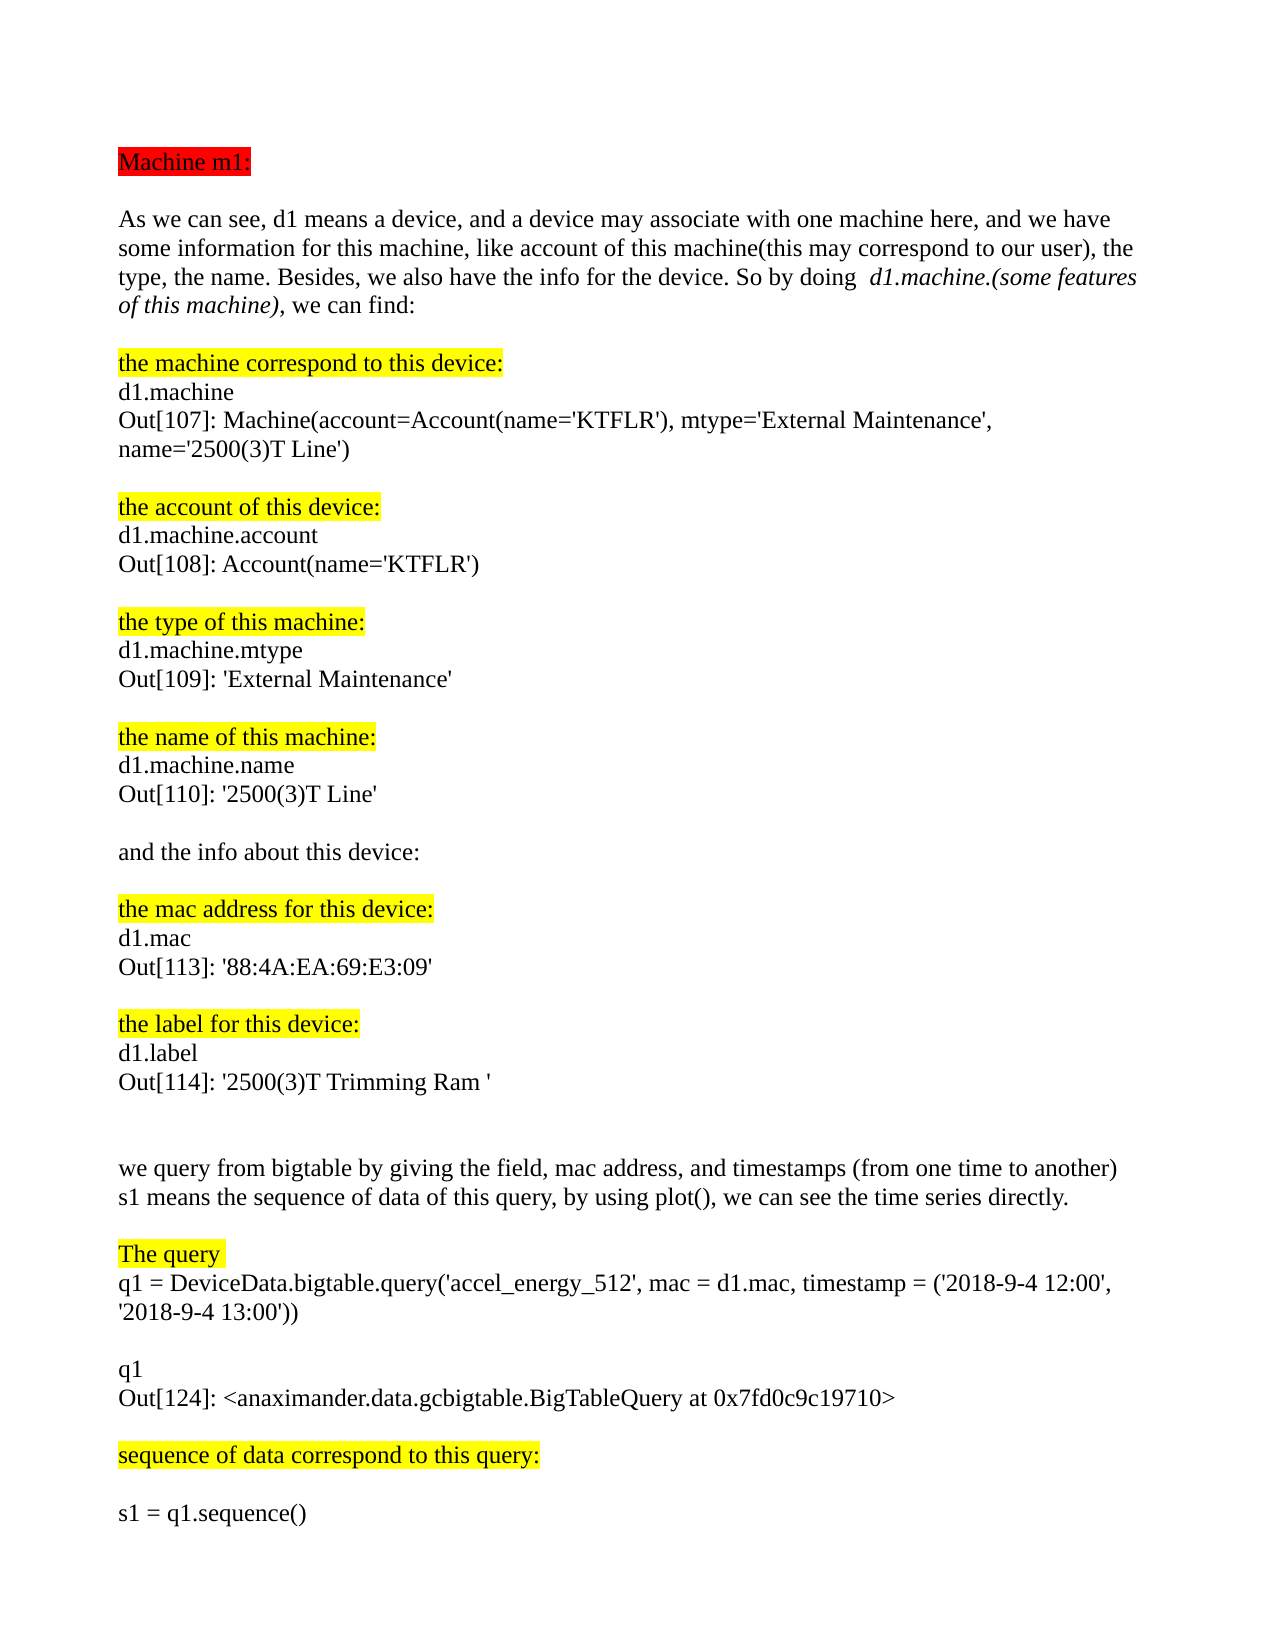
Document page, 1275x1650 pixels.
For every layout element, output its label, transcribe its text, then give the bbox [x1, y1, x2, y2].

text Out[113]: '88:4A:EA:69:E3:09' [118, 952, 1157, 981]
text the machine correspond to this device: [118, 348, 1157, 377]
text Machine m1: [118, 147, 1157, 176]
text the type of this machine: [118, 607, 1157, 636]
text Out[109]: 'External Maintenance' [118, 664, 1157, 693]
text Out[107]: Machine(account=Account(name='KTFLR'), mtype='External Maintenance', name='2500(3)T Line') [118, 406, 1157, 463]
text the name of this machine: [118, 722, 1157, 751]
text the label for this device: [118, 1009, 1157, 1038]
text The query [118, 1239, 1157, 1268]
text q1 = DeviceData.bigtable.query('accel_energy_512', mac = d1.mac, timestamp = ('2018-9-4 12:00', '2018-9-4 13:00')) [118, 1268, 1157, 1326]
text Out[114]: '2500(3)T Trimming Ram ' [118, 1067, 1157, 1096]
text d1.mac [118, 923, 1157, 952]
text Out[110]: '2500(3)T Line' [118, 779, 1157, 808]
text the account of this device: [118, 492, 1157, 521]
text Out[124]: <anaximander.data.gcbigtable.BigTableQuery at 0x7fd0c9c19710> [118, 1383, 1157, 1412]
text and the info about this device: [118, 837, 1157, 866]
text s1 means the sequence of data of this query, by using plot(), we can see the time series directly. [118, 1182, 1157, 1211]
text sequence of data correspond to this query: [118, 1441, 1157, 1469]
text d1.machine.mtype [118, 636, 1157, 664]
text d1.machine [118, 377, 1157, 406]
text s1 = q1.sequence() [118, 1498, 1157, 1527]
text d1.machine.account [118, 521, 1157, 549]
text d1.label [118, 1038, 1157, 1067]
text d1.machine.name [118, 751, 1157, 779]
text we query from bigtable by giving the field, mac address, and timestamps (from one time to another) [118, 1153, 1157, 1182]
text As we can see, d1 means a device, and a device may associate with one machine here, and we have some information for this machine, like account of this machine(this may correspond to our user), the type, the name. Besides, we also have the info for the device. So by doing d1.machine.(some features of this machine), we can find: [118, 204, 1157, 319]
text q1 [118, 1354, 1157, 1383]
text the mac address for this device: [118, 894, 1157, 923]
text Out[108]: Account(name='KTFLR') [118, 549, 1157, 578]
